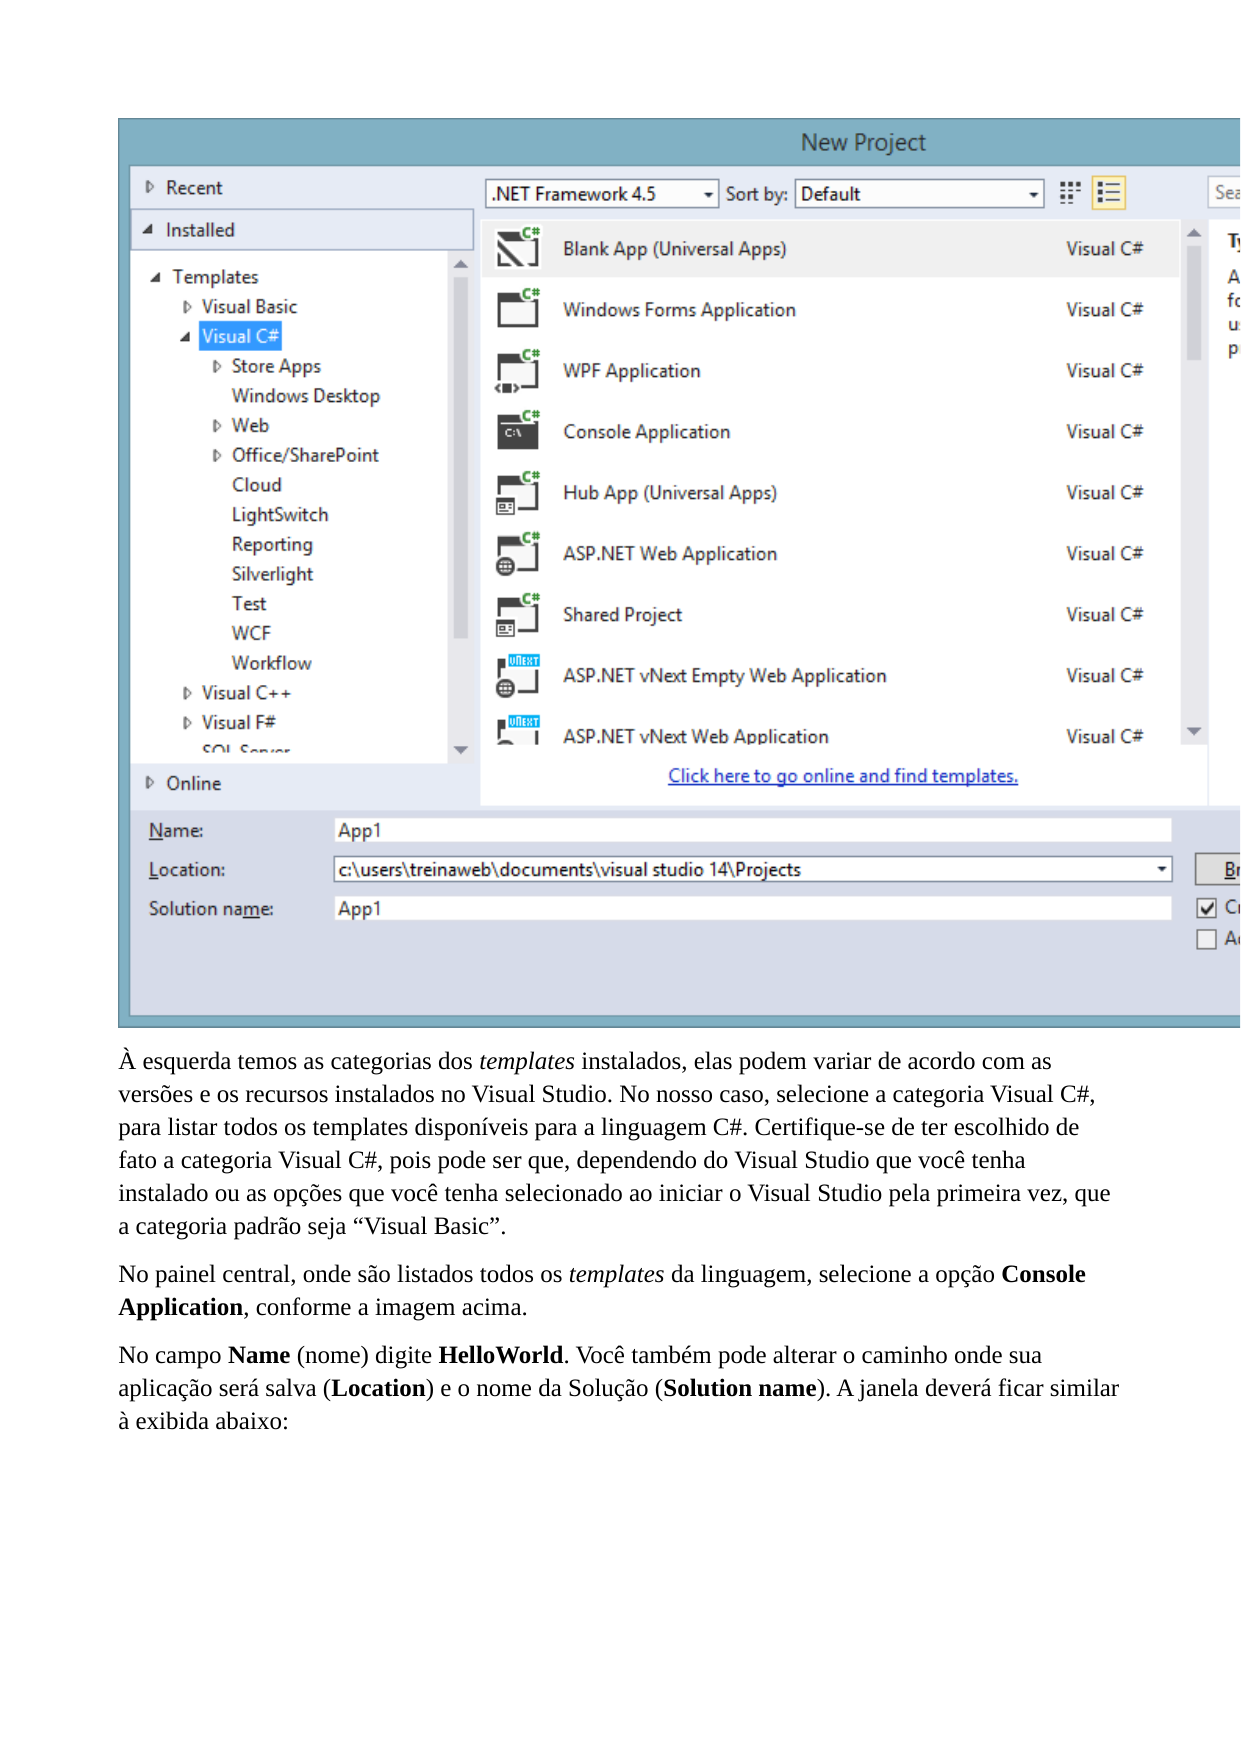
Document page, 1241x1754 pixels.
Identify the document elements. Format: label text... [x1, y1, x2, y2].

text À esquerda temos as categorias dos templates instalados, elas podem variar de acordo com as versões e os recursos instalados no Visual Studio. No nosso caso, selecione a categoria Visual C#, para listar todos os templates disponíveis para a linguagem C#. Certifique-se de ter escolhido de fato a categoria Visual C#, pois pode ser que, dependendo do Visual Studio que você tenha instalado ou as opções que você tenha selecionado ao iniciar o Visual Studio pela primeira vez, que a categoria padrão seja “Visual Basic”. [118, 1046, 1122, 1240]
text No painel central, onde são listados todos os templates da linguagem, selecione a opção Console Application, conforme a imagem acima. [118, 1259, 1122, 1321]
picture [118, 118, 1241, 1028]
text No campo Name (nome) digite HelloWorld. Você também pode alterar o caminho onde sua aplicação será salva (Location) e o nome da Solução (Solution name). A janela deverá ficar similar à exibida abaixo: [118, 1340, 1122, 1434]
